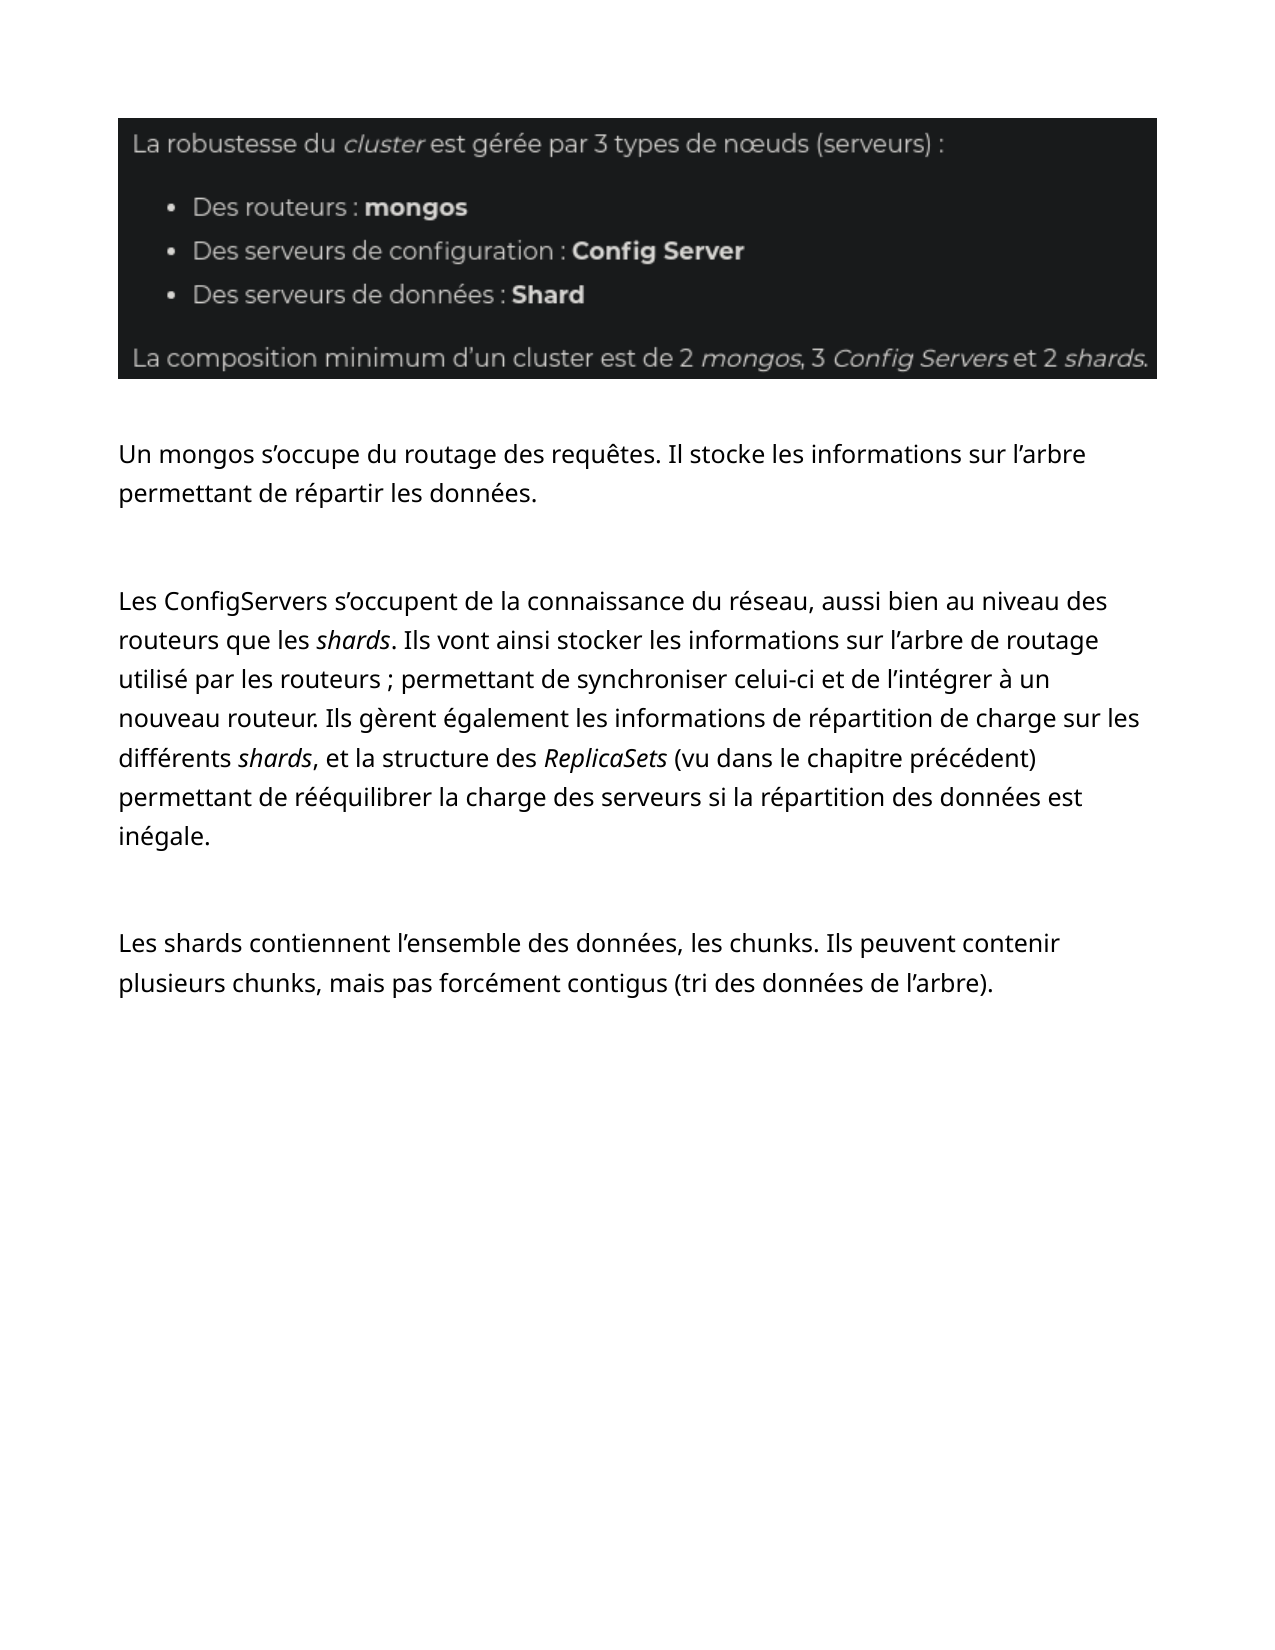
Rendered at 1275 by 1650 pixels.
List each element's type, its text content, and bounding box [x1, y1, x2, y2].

text Les ConfigServers s’occupent de la connaissance du réseau, aussi bien au niveau des routeurs que les shards. Ils vont ainsi stocker les informations sur l’arbre de routage utilisé par les routeurs ; permettant de synchroniser celui-ci et de l’intégrer à un nouveau routeur. Ils gèrent également les informations de répartition de charge sur les différents shards, et la structure des ReplicaSets (vu dans le chapitre précédent) permettant de rééquilibrer la charge des serveurs si la répartition des données est inégale. [118, 584, 1157, 853]
text Les shards contiennent l’ensemble des données, les chunks. Ils peuvent contenir plusieurs chunks, mais pas forcément contigus (tri des données de l’arbre). [118, 926, 1157, 999]
text Un mongos s’occupe du routage des requêtes. Il stocke les informations sur l’arbre permettant de répartir les données. [118, 437, 1157, 510]
picture [118, 118, 1157, 379]
